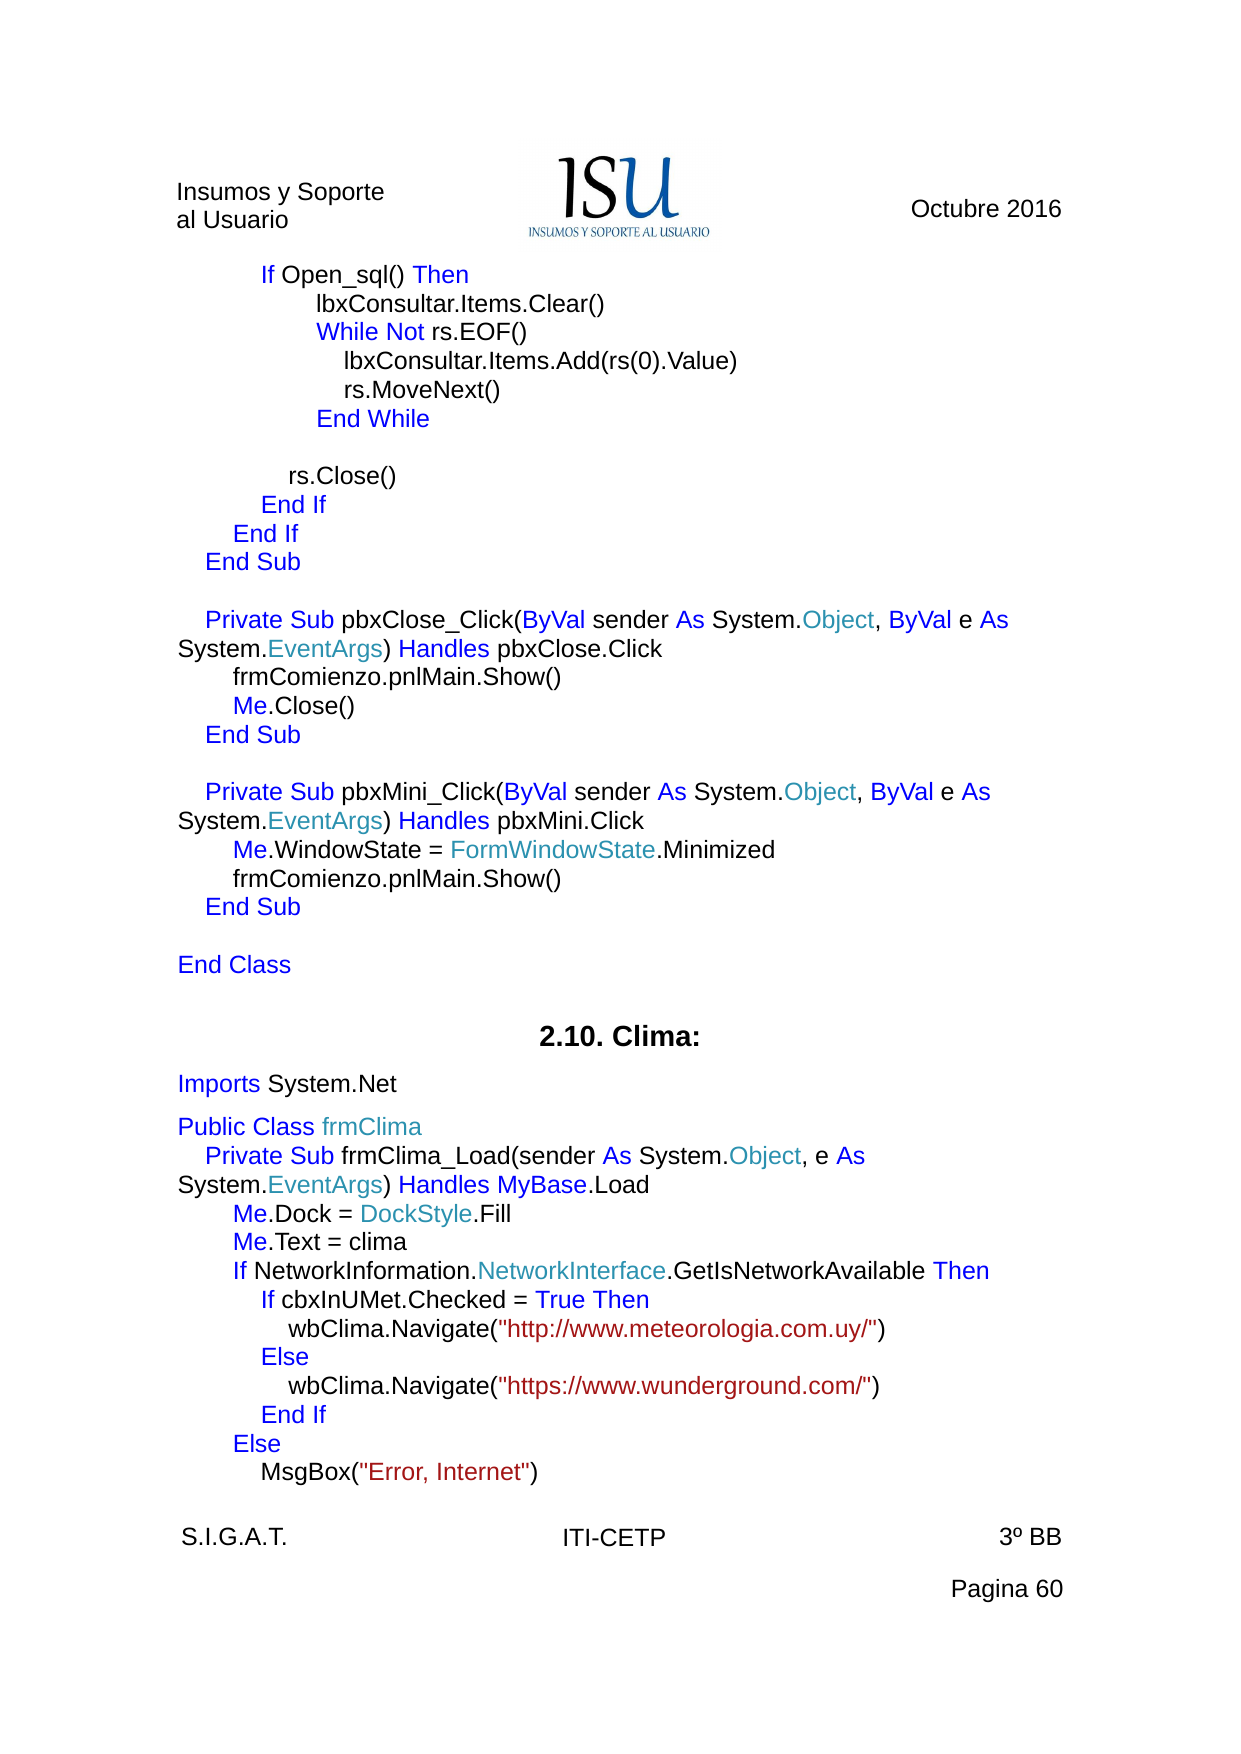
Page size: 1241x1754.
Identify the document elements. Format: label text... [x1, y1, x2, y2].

text Private Sub pbxMini_Click(ByVal sender As System.Object, ByVal e As System.EventArgs) Handles pbxMini.Click [177, 777, 1063, 835]
text lbxConsultar.Items.Add(rs(0).Value) [177, 346, 1063, 375]
text Me.Dock = DockStyle.Fill [177, 1199, 1063, 1227]
text wbClima.Navigate("http://www.meteorologia.com.uy/") [177, 1314, 1063, 1342]
text Private Sub frmClima_Load(sender As System.Object, e As System.EventArgs) Handles MyBase.Load [177, 1141, 1063, 1199]
text lbxConsultar.Items.Clear() [177, 288, 1063, 317]
text Private Sub pbxClose_Click(ByVal sender As System.Object, ByVal e As System.EventArgs) Handles pbxClose.Click [177, 605, 1063, 662]
text End Class [177, 950, 1063, 978]
text End Sub [177, 547, 1063, 576]
text Me.Close() [177, 691, 1063, 720]
text Else [177, 1342, 1063, 1371]
text While Not rs.EOF() [177, 317, 1063, 346]
text frmComienzo.pnlMain.Show() [177, 863, 1063, 892]
text End If [177, 518, 1063, 547]
text Me.WindowState = FormWindowState.Minimized [177, 835, 1063, 863]
text If cbxInUMet.Checked = True Then [177, 1285, 1063, 1314]
text MsgBox("Error, Internet") [177, 1457, 1063, 1486]
text If Open_sql() Then [177, 260, 1063, 288]
text Else [177, 1429, 1063, 1457]
text frmComienzo.pnlMain.Show() [177, 662, 1063, 691]
text 2.10. Clima: [177, 1019, 1063, 1052]
text End Sub [177, 720, 1063, 748]
text End While [177, 403, 1063, 432]
text wbClima.Navigate("https://www.wunderground.com/") [177, 1371, 1063, 1400]
text End Sub [177, 892, 1063, 921]
text rs.MoveNext() [177, 375, 1063, 403]
text Public Class frmClima [177, 1112, 1063, 1141]
text End If [177, 1400, 1063, 1429]
text End If [177, 490, 1063, 518]
text If NetworkInformation.NetworkInterface.GetIsNetworkAvailable Then [177, 1256, 1063, 1285]
text rs.Close() [177, 461, 1063, 490]
text Me.Text = clima [177, 1227, 1063, 1256]
picture [517, 138, 723, 252]
text Imports System.Net [177, 1069, 1063, 1098]
